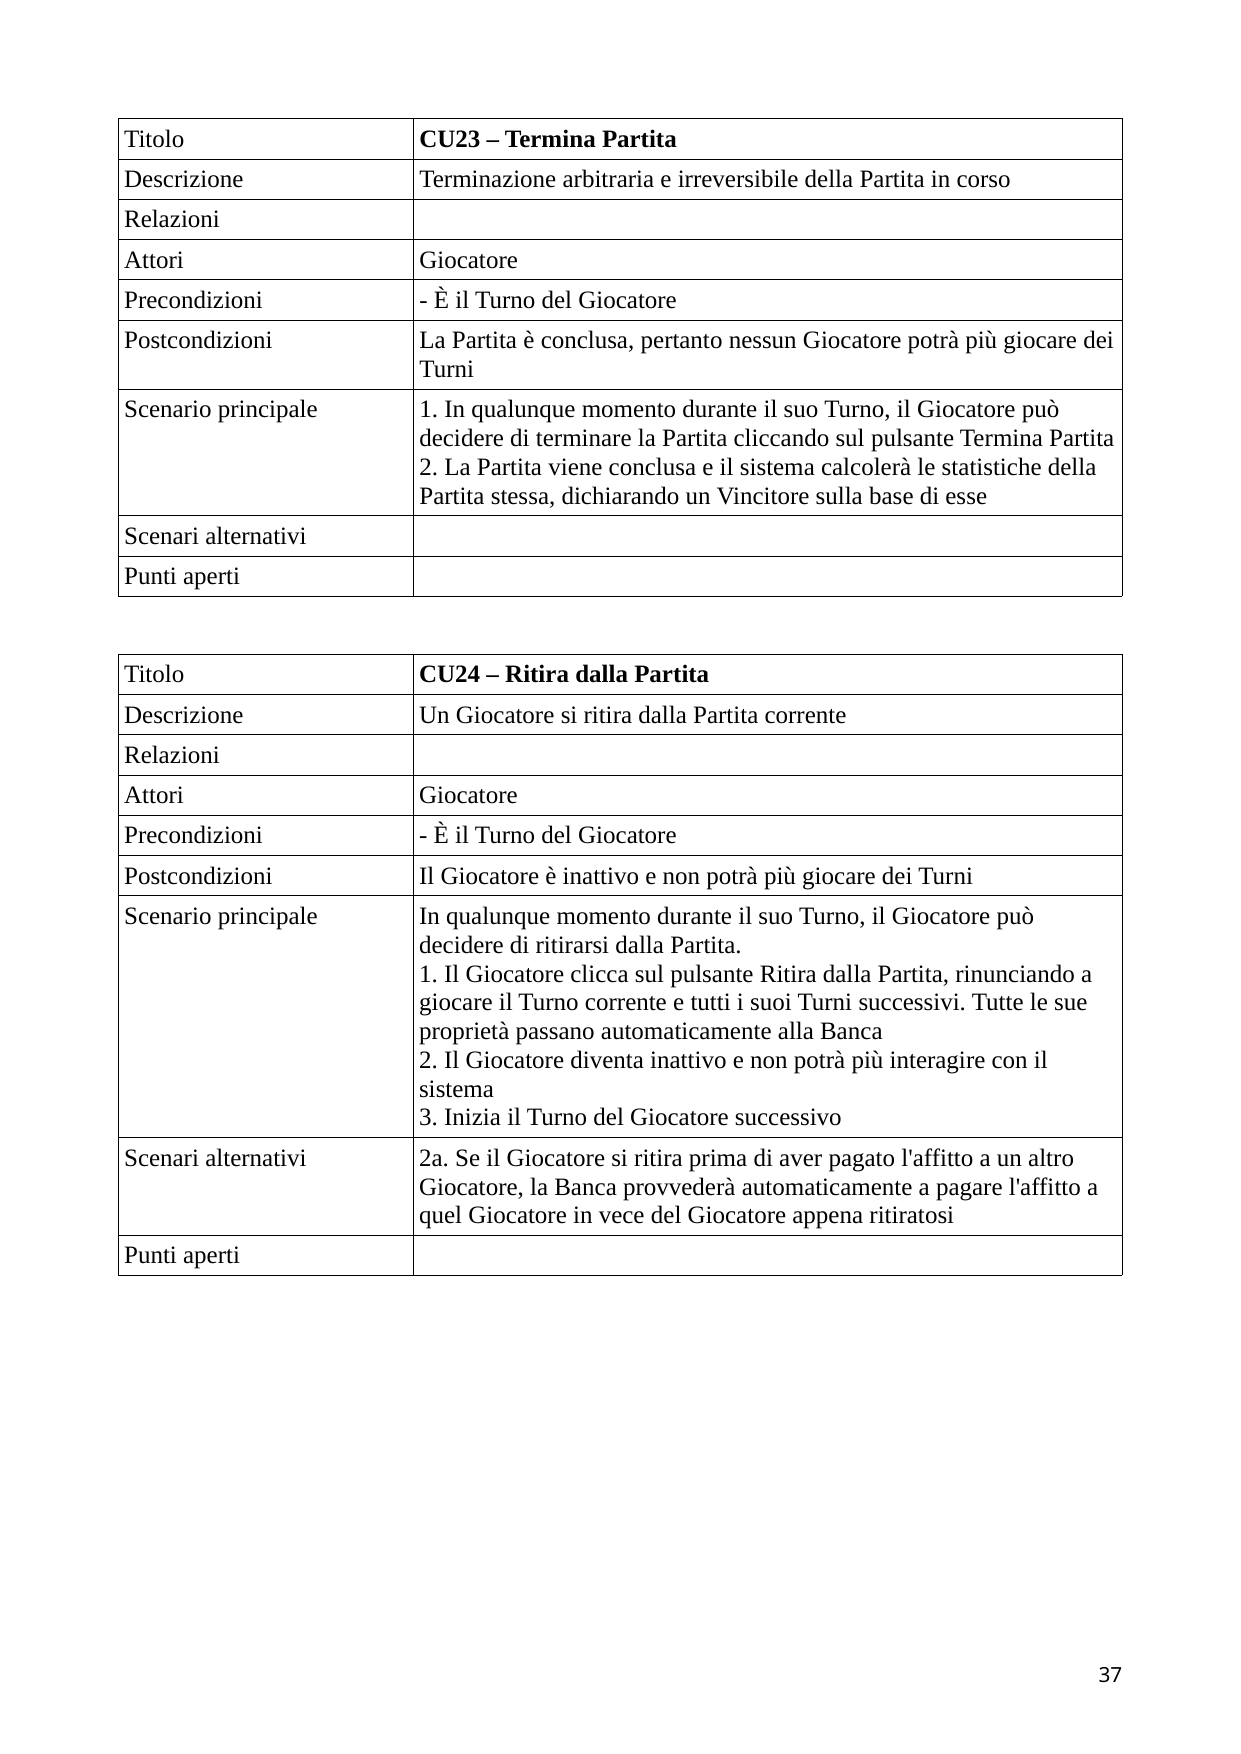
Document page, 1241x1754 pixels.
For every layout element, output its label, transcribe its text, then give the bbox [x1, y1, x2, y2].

table_cell Il Giocatore è inattivo e non potrà più giocare dei Turni [414, 856, 1122, 895]
table_cell 2a. Se il Giocatore si ritira prima di aver pagato l'affitto a un altro Giocatore, la Banca provvederà automaticamente a pagare l'affitto a quel Giocatore in vece del Giocatore appena ritiratosi [414, 1138, 1122, 1235]
table_cell Relazioni [119, 735, 413, 774]
table_cell Descrizione [119, 160, 413, 199]
table_cell Giocatore [414, 776, 1122, 815]
table_header Titolo [119, 119, 413, 158]
table_cell Scenario principale [119, 896, 413, 1137]
table_cell Precondizioni [119, 816, 413, 855]
table_cell Relazioni [119, 200, 413, 239]
table_cell Scenario principale [119, 390, 413, 515]
table_cell - È il Turno del Giocatore [414, 816, 1122, 855]
table_header CU23 – Termina Partita [414, 119, 1122, 158]
table_cell Postcondizioni [119, 856, 413, 895]
table_cell [414, 735, 1122, 774]
table_cell Scenari alternativi [119, 516, 413, 556]
table_cell Punti aperti [119, 557, 413, 596]
table_cell [414, 1236, 1122, 1275]
table_cell Un Giocatore si ritira dalla Partita corrente [414, 695, 1122, 734]
table_cell La Partita è conclusa, pertanto nessun Giocatore potrà più giocare dei Turni [414, 321, 1122, 389]
table_cell Attori [119, 776, 413, 815]
table_cell [414, 557, 1122, 596]
table_cell [414, 516, 1122, 556]
table_cell [414, 200, 1122, 239]
table_cell Punti aperti [119, 1236, 413, 1275]
table_header CU24 – Ritira dalla Partita [414, 655, 1122, 694]
table_cell Giocatore [414, 240, 1122, 279]
table_cell Descrizione [119, 695, 413, 734]
table_cell Scenari alternativi [119, 1138, 413, 1235]
table_cell Terminazione arbitraria e irreversibile della Partita in corso [414, 160, 1122, 199]
table_cell Attori [119, 240, 413, 279]
table_cell - È il Turno del Giocatore [414, 280, 1122, 320]
table_header Titolo [119, 655, 413, 694]
table_cell In qualunque momento durante il suo Turno, il Giocatore può decidere di ritirarsi dalla Partita. 1. Il Giocatore clicca sul pulsante Ritira dalla Partita, rinunciando a giocare il Turno corrente e tutti i suoi Turni successivi. Tutte le sue proprietà passano automaticamente alla Banca 2. Il Giocatore diventa inattivo e non potrà più interagire con il sistema 3. Inizia il Turno del Giocatore successivo [414, 896, 1122, 1137]
table_cell Postcondizioni [119, 321, 413, 389]
table_cell Precondizioni [119, 280, 413, 320]
table_cell 1. In qualunque momento durante il suo Turno, il Giocatore può decidere di terminare la Partita cliccando sul pulsante Termina Partita 2. La Partita viene conclusa e il sistema calcolerà le statistiche della Partita stessa, dichiarando un Vincitore sulla base di esse [414, 390, 1122, 515]
